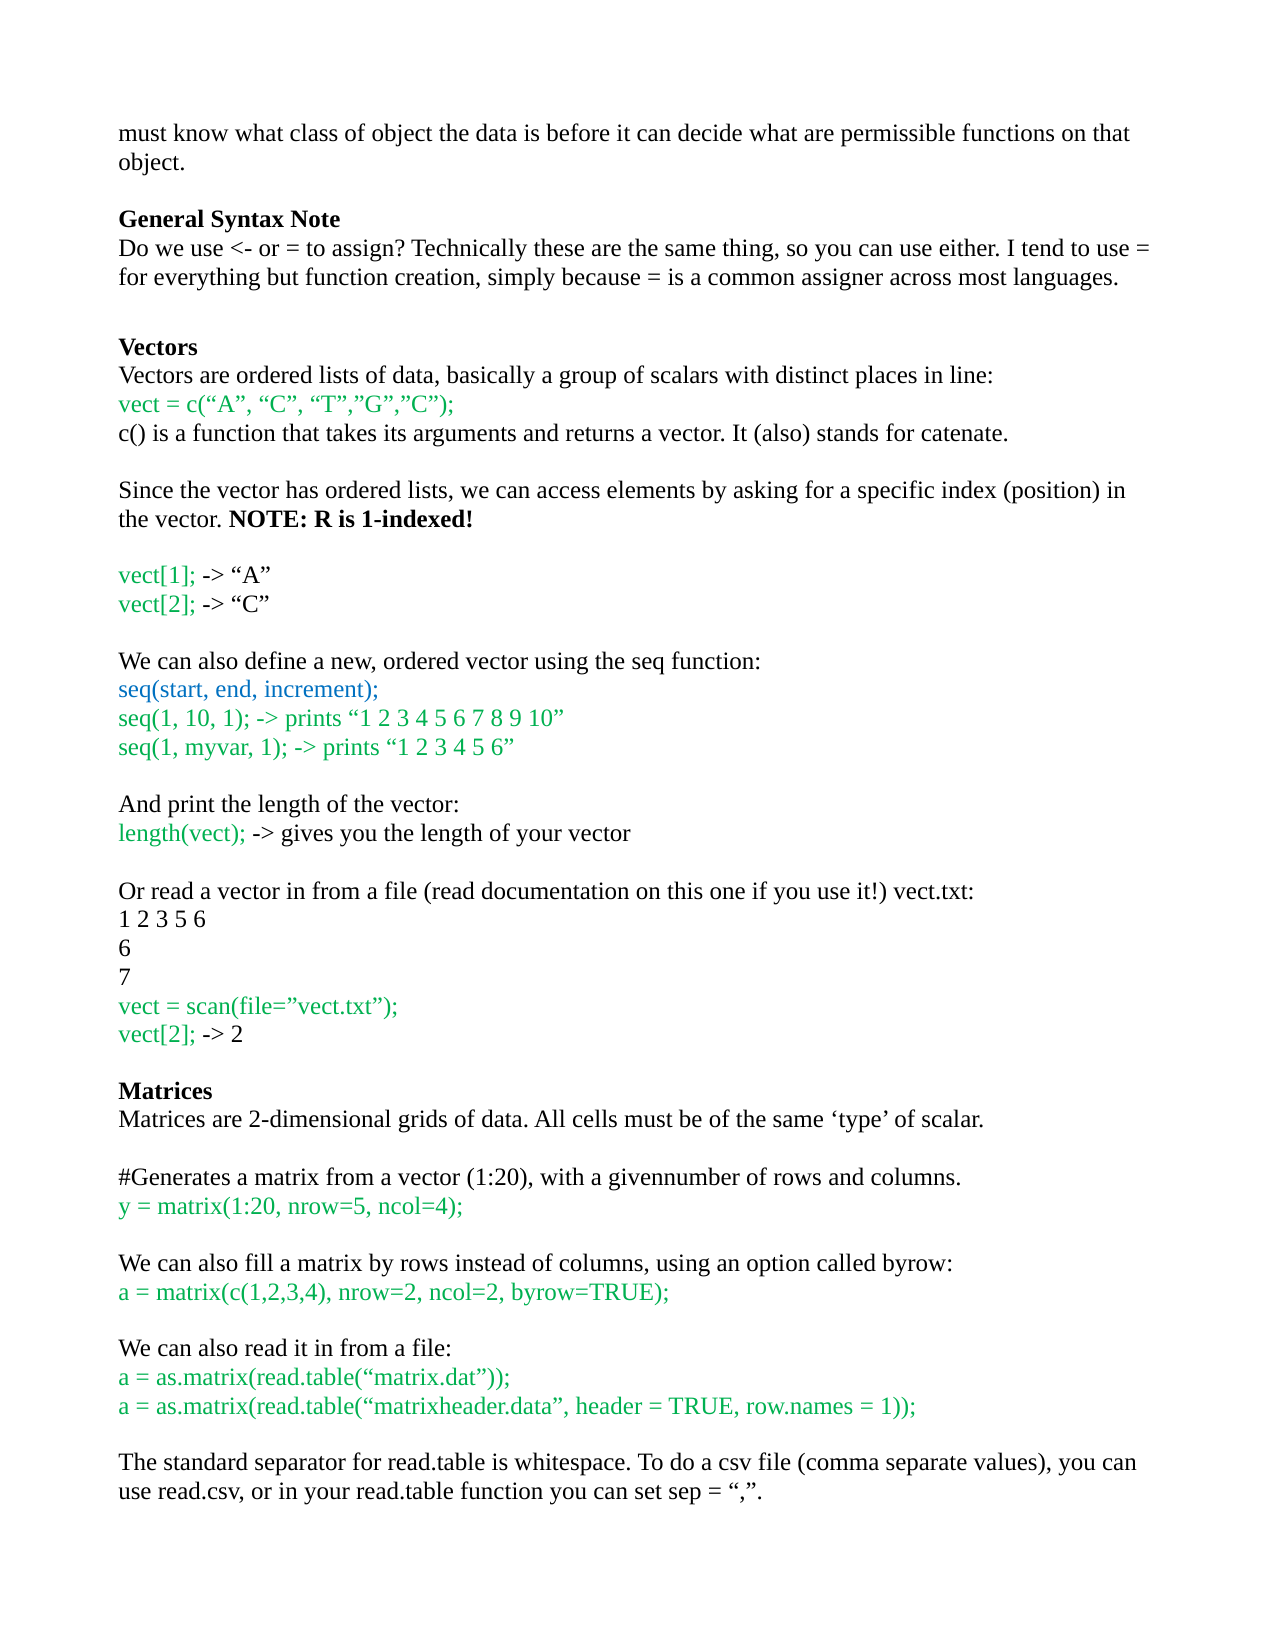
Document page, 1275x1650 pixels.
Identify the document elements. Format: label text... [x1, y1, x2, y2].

text y = matrix(1:20, nrow=5, ncol=4); [118, 1191, 1153, 1219]
text vect[2]; -> “C” [118, 589, 1153, 618]
text We can also fill a matrix by rows instead of columns, using an option called byrow: [118, 1248, 1153, 1277]
text seq(start, end, increment); [118, 674, 1153, 703]
text length(vect); -> gives you the length of your vector [118, 818, 1153, 847]
text Vectors are ordered lists of data, basically a group of scalars with distinct places in line: [118, 361, 1153, 389]
text must know what class of object the data is before it can decide what are permissible functions on that object. [118, 118, 1153, 176]
text We can also read it in from a file: [118, 1333, 1153, 1362]
text a = as.matrix(read.table(“matrix.dat”)); [118, 1362, 1153, 1391]
text And print the length of the vector: [118, 789, 1153, 818]
text Matrices are 2-dimensional grids of data. All cells must be of the same ‘type’ of scalar. [118, 1104, 1153, 1133]
text vect[2]; -> 2 [118, 1019, 1153, 1048]
text vect[1]; -> “A” [118, 561, 1153, 589]
text Do we use <- or = to assign? Technically these are the same thing, so you can use either. I tend to use = for everything but function creation, simply because = is a common assigner across most languages. [118, 233, 1153, 291]
text Or read a vector in from a file (read documentation on this one if you use it!) vect.txt: [118, 876, 1153, 904]
text Since the vector has ordered lists, we can access elements by asking for a specific index (position) in the vector. NOTE: R is 1-indexed! [118, 476, 1153, 533]
subtitle Matrices [118, 1076, 1153, 1104]
text We can also define a new, ordered vector using the seq function: [118, 646, 1153, 674]
text The standard separator for read.table is whitespace. To do a csv file (comma separate values), you can use read.csv, or in your read.table function you can set sep = “,”. [118, 1447, 1153, 1505]
text 6 [118, 933, 1153, 962]
text vect = scan(file=”vect.txt”); [118, 991, 1153, 1019]
text 7 [118, 962, 1153, 991]
text seq(1, myvar, 1); -> prints “1 2 3 4 5 6” [118, 732, 1153, 761]
text #Generates a matrix from a vector (1:20), with a givennumber of rows and columns. [118, 1162, 1153, 1191]
subtitle General Syntax Note [118, 204, 1153, 233]
subtitle Vectors [118, 332, 1153, 361]
text c() is a function that takes its arguments and returns a vector. It (also) stands for catenate. [118, 418, 1153, 447]
text vect = c(“A”, “C”, “T”,”G”,”C”); [118, 389, 1153, 418]
text a = as.matrix(read.table(“matrixheader.data”, header = TRUE, row.names = 1)); [118, 1391, 1153, 1420]
text a = matrix(c(1,2,3,4), nrow=2, ncol=2, byrow=TRUE); [118, 1277, 1153, 1306]
text seq(1, 10, 1); -> prints “1 2 3 4 5 6 7 8 9 10” [118, 703, 1153, 732]
text 1 2 3 5 6 [118, 904, 1153, 933]
